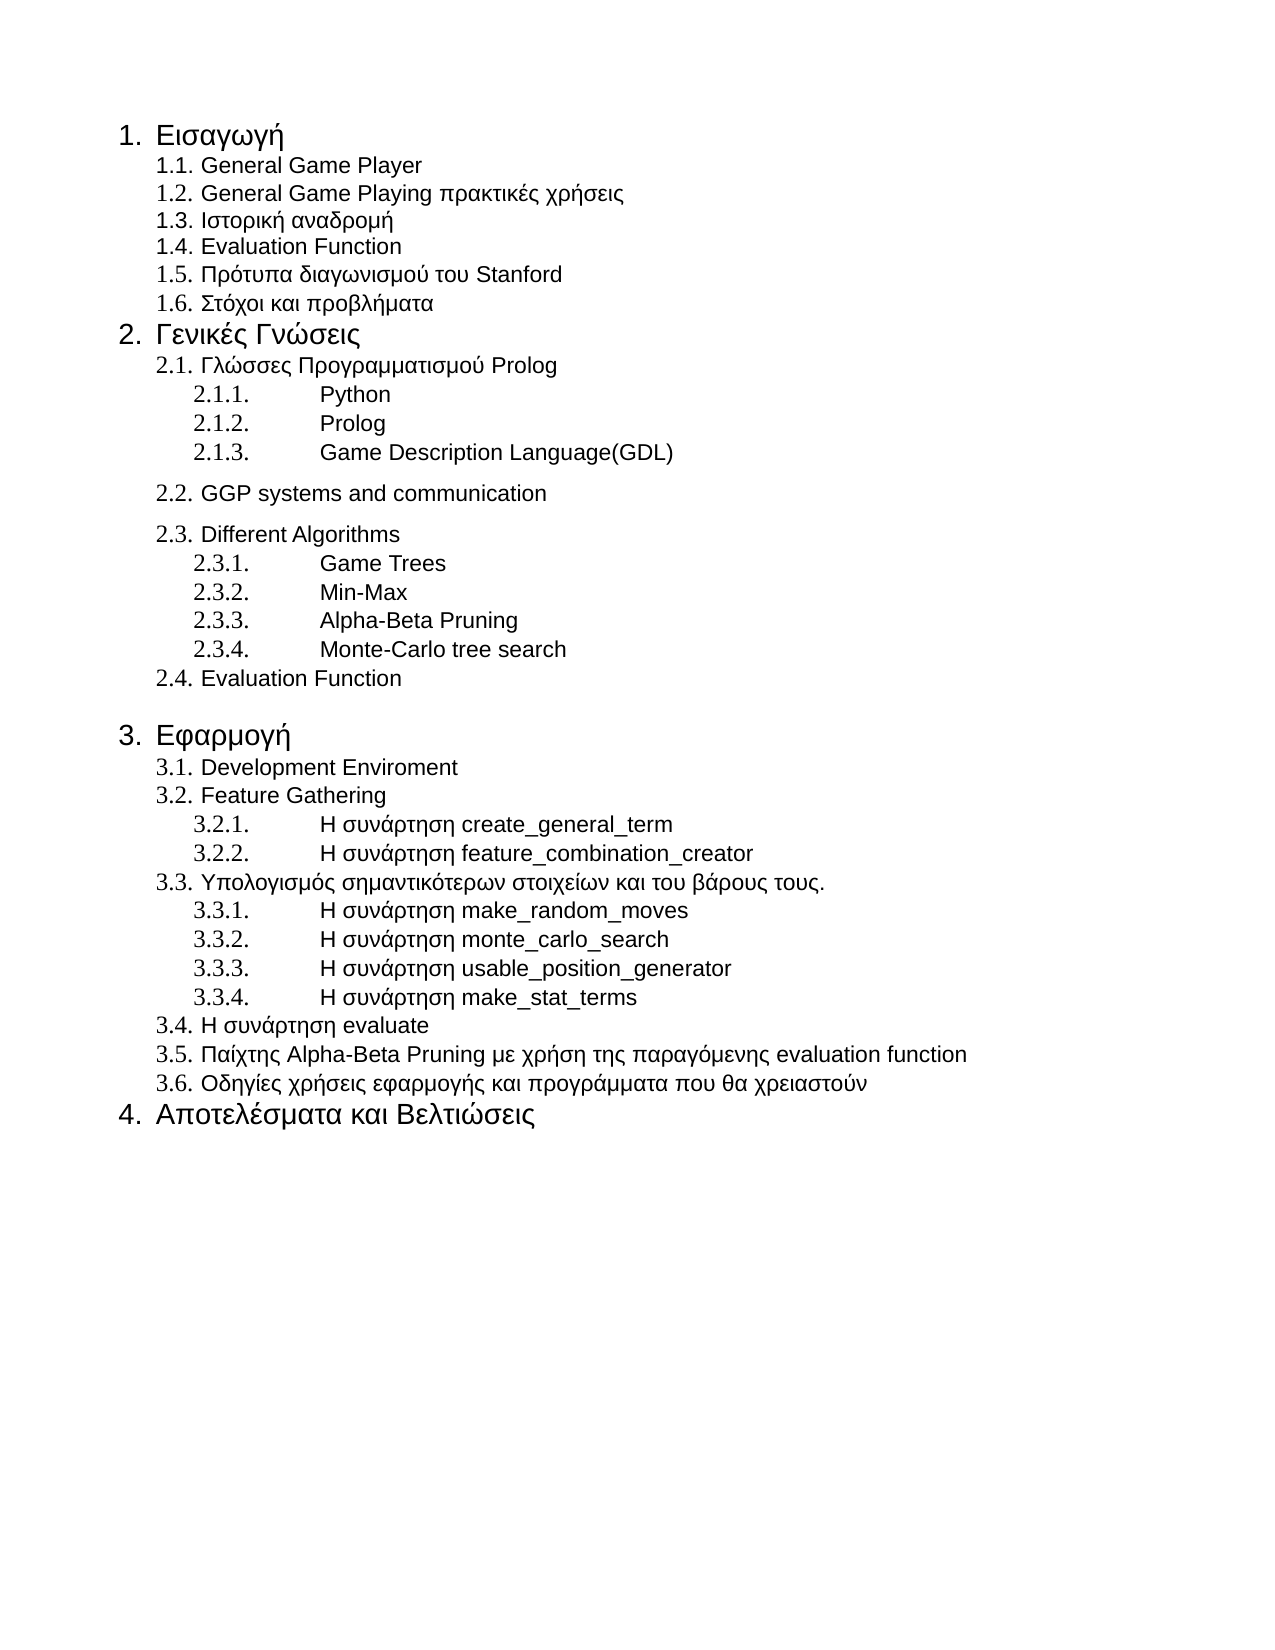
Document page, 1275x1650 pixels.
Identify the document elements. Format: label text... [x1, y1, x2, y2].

list Πρότυπα διαγωνισμού του Stanford [156, 259, 1157, 288]
list Evaluation Function [156, 663, 1157, 692]
list Game Description Language(GDL) [193, 437, 1157, 466]
list General Game Player [156, 152, 1157, 178]
list Η συνάρτηση evaluate [156, 1010, 1157, 1039]
list Η συνάρτηση make_stat_terms [193, 982, 1157, 1010]
list Evaluation Function [156, 233, 1157, 259]
list Αποτελέσματα και Βελτιώσεις [118, 1097, 1157, 1130]
list Game Trees [193, 548, 1157, 577]
list Min-Max [193, 577, 1157, 606]
list Υπολογισμός σημαντικότερων στοιχείων και του βάρους τους. [156, 867, 1157, 895]
list Η συνάρτηση feature_combination_creator [193, 838, 1157, 867]
list Η συνάρτηση make_random_moves [193, 895, 1157, 924]
list Εισαγωγή [118, 118, 1157, 152]
list Οδηγίες χρήσεις εφαρμογής και προγράμματα που θα χρειαστούν [156, 1068, 1157, 1097]
list Different Algorithms [156, 519, 1157, 548]
list Στόχοι και προβλήματα [156, 288, 1157, 317]
list Η συνάρτηση create_general_term [193, 809, 1157, 838]
list Alpha-Beta Pruning [193, 606, 1157, 634]
list Η συνάρτηση monte_carlo_search [193, 924, 1157, 953]
list Python [193, 379, 1157, 408]
list General Game Playing πρακτικές χρήσεις [156, 178, 1157, 207]
list Ιστορική αναδρομή [156, 207, 1157, 233]
list Εφαρμογή [118, 718, 1157, 752]
list Prolog [193, 408, 1157, 437]
list Feature Gathering [156, 780, 1157, 809]
list Η συνάρτηση usable_position_generator [193, 953, 1157, 982]
list Γλώσσες Προγραμματισμού Prolog [156, 351, 1157, 379]
list Παίχτης Alpha-Beta Pruning με χρήση της παραγόμενης evaluation function [156, 1039, 1157, 1068]
list Γενικές Γνώσεις [118, 317, 1157, 351]
list GGP systems and communication [156, 478, 1157, 507]
list Development Enviroment [156, 752, 1157, 780]
list Monte-Carlo tree search [193, 634, 1157, 663]
